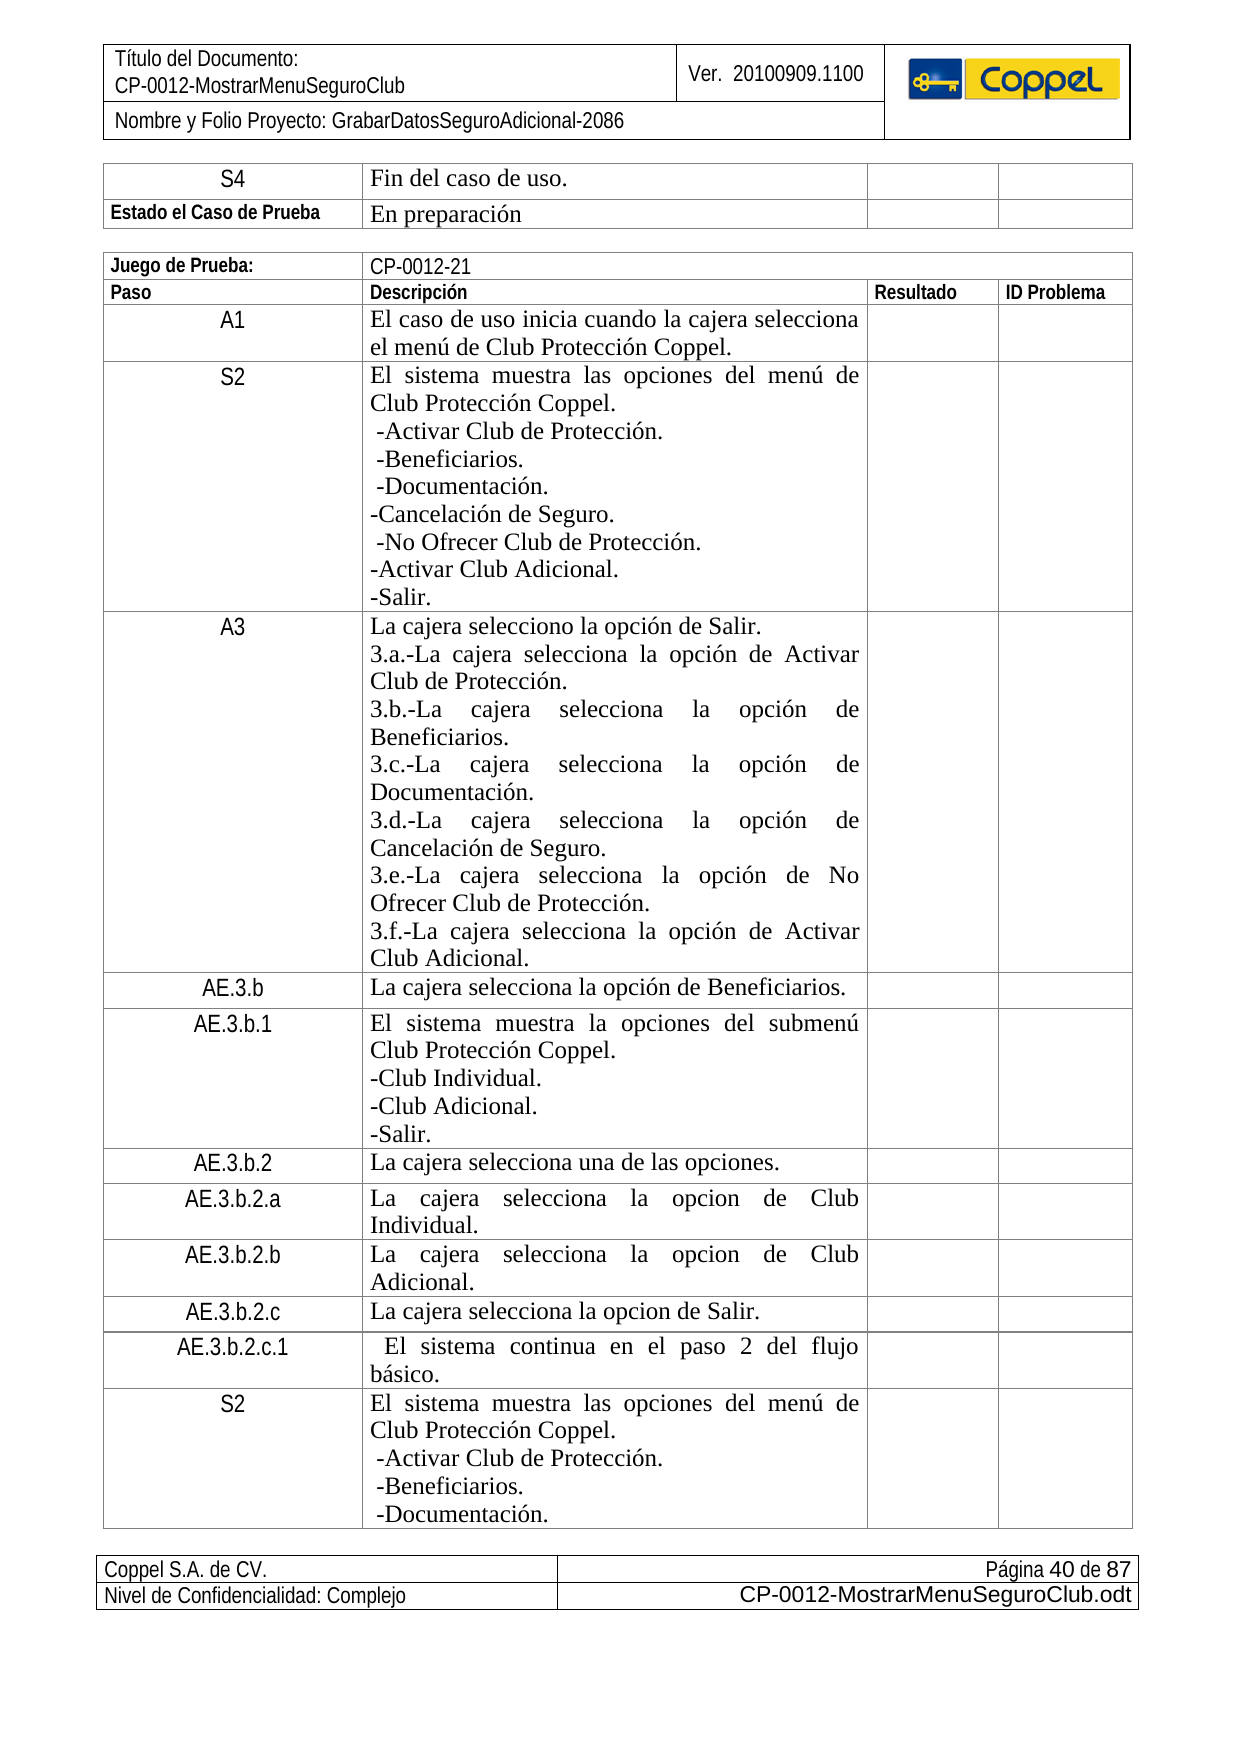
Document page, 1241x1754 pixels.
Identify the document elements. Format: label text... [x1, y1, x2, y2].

table_cell AE.3.b.2 [104, 1149, 362, 1183]
table_cell [999, 200, 1132, 228]
table_cell La cajera selecciono la opción de Salir. 3.a.-La cajera selecciona la opción de Activar Club de Protección. 3.b.-La cajera selecciona la opción de Beneficiarios. 3.c.-La cajera selecciona la opción de Documentación. 3.d.-La cajera selecciona la opción de Cancelación de Seguro. 3.e.-La cajera selecciona la opción de No Ofrecer Club de Protección. 3.f.-La cajera selecciona la opción de Activar Club Adicional. [363, 612, 867, 972]
table_cell En preparación [363, 200, 867, 228]
table_cell AE.3.b.2.c [104, 1297, 362, 1331]
table_cell [868, 1240, 998, 1296]
table_cell La cajera selecciona la opción de Beneficiarios. [363, 973, 867, 1008]
table_cell [999, 1184, 1132, 1239]
table_cell A1 [104, 305, 362, 361]
table_cell El sistema muestra las opciones del menú de Club Protección Coppel. -Activar Club de Protección. -Beneficiarios. -Documentación. [363, 1389, 867, 1527]
table_cell [868, 1009, 998, 1147]
table_cell El caso de uso inicia cuando la cajera selecciona el menú de Club Protección Coppel. [363, 305, 867, 361]
table_cell ID Problema [999, 280, 1132, 304]
table_cell La cajera selecciona una de las opciones. [363, 1149, 867, 1183]
table_cell Estado el Caso de Prueba [104, 200, 362, 228]
table_cell AE.3.b.1 [104, 1009, 362, 1147]
table_cell [868, 1297, 998, 1331]
table_cell [999, 612, 1132, 972]
table_cell Descripción [363, 280, 867, 304]
table_cell [868, 362, 998, 611]
table_cell [999, 1009, 1132, 1147]
table_cell S4 [104, 164, 362, 199]
table_cell [999, 1333, 1132, 1388]
table_cell El sistema muestra la opciones del submenú Club Protección Coppel. -Club Individual. -Club Adicional. -Salir. [363, 1009, 867, 1147]
table_cell [868, 200, 998, 228]
table_cell AE.3.b [104, 973, 362, 1008]
table_cell [868, 1184, 998, 1239]
table_cell AE.3.b.2.a [104, 1184, 362, 1239]
table_cell El sistema muestra las opciones del menú de Club Protección Coppel. -Activar Club de Protección. -Beneficiarios. -Documentación. -Cancelación de Seguro. -No Ofrecer Club de Protección. -Activar Club Adicional. -Salir. [363, 362, 867, 611]
table_header Juego de Prueba: [104, 253, 362, 279]
table_cell La cajera selecciona la opcion de Salir. [363, 1297, 867, 1331]
table_cell [999, 362, 1132, 611]
table_cell [868, 164, 998, 199]
table_cell S2 [104, 362, 362, 611]
table_cell [999, 164, 1132, 199]
table_cell Paso [104, 280, 362, 304]
table_cell [999, 973, 1132, 1008]
table_cell [868, 1333, 998, 1388]
table_cell [999, 1149, 1132, 1183]
table_cell El sistema continua en el paso 2 del flujo básico. [363, 1333, 867, 1388]
table_cell [868, 612, 998, 972]
table_cell [868, 973, 998, 1008]
table_cell La cajera selecciona la opcion de Club Adicional. [363, 1240, 867, 1296]
table_header CP-0012-21 [363, 253, 1132, 279]
table_cell [999, 1240, 1132, 1296]
table_cell S2 [104, 1389, 362, 1527]
table_cell [999, 1389, 1132, 1527]
table_cell [999, 1297, 1132, 1331]
table_cell AE.3.b.2.b [104, 1240, 362, 1296]
table_cell Resultado [868, 280, 998, 304]
table_cell A3 [104, 612, 362, 972]
table_cell [999, 305, 1132, 361]
table_cell [868, 1389, 998, 1527]
table_cell [868, 305, 998, 361]
table_cell AE.3.b.2.c.1 [104, 1333, 362, 1388]
table_cell Fin del caso de uso. [363, 164, 867, 199]
table_cell [868, 1149, 998, 1183]
table_cell La cajera selecciona la opcion de Club Individual. [363, 1184, 867, 1239]
